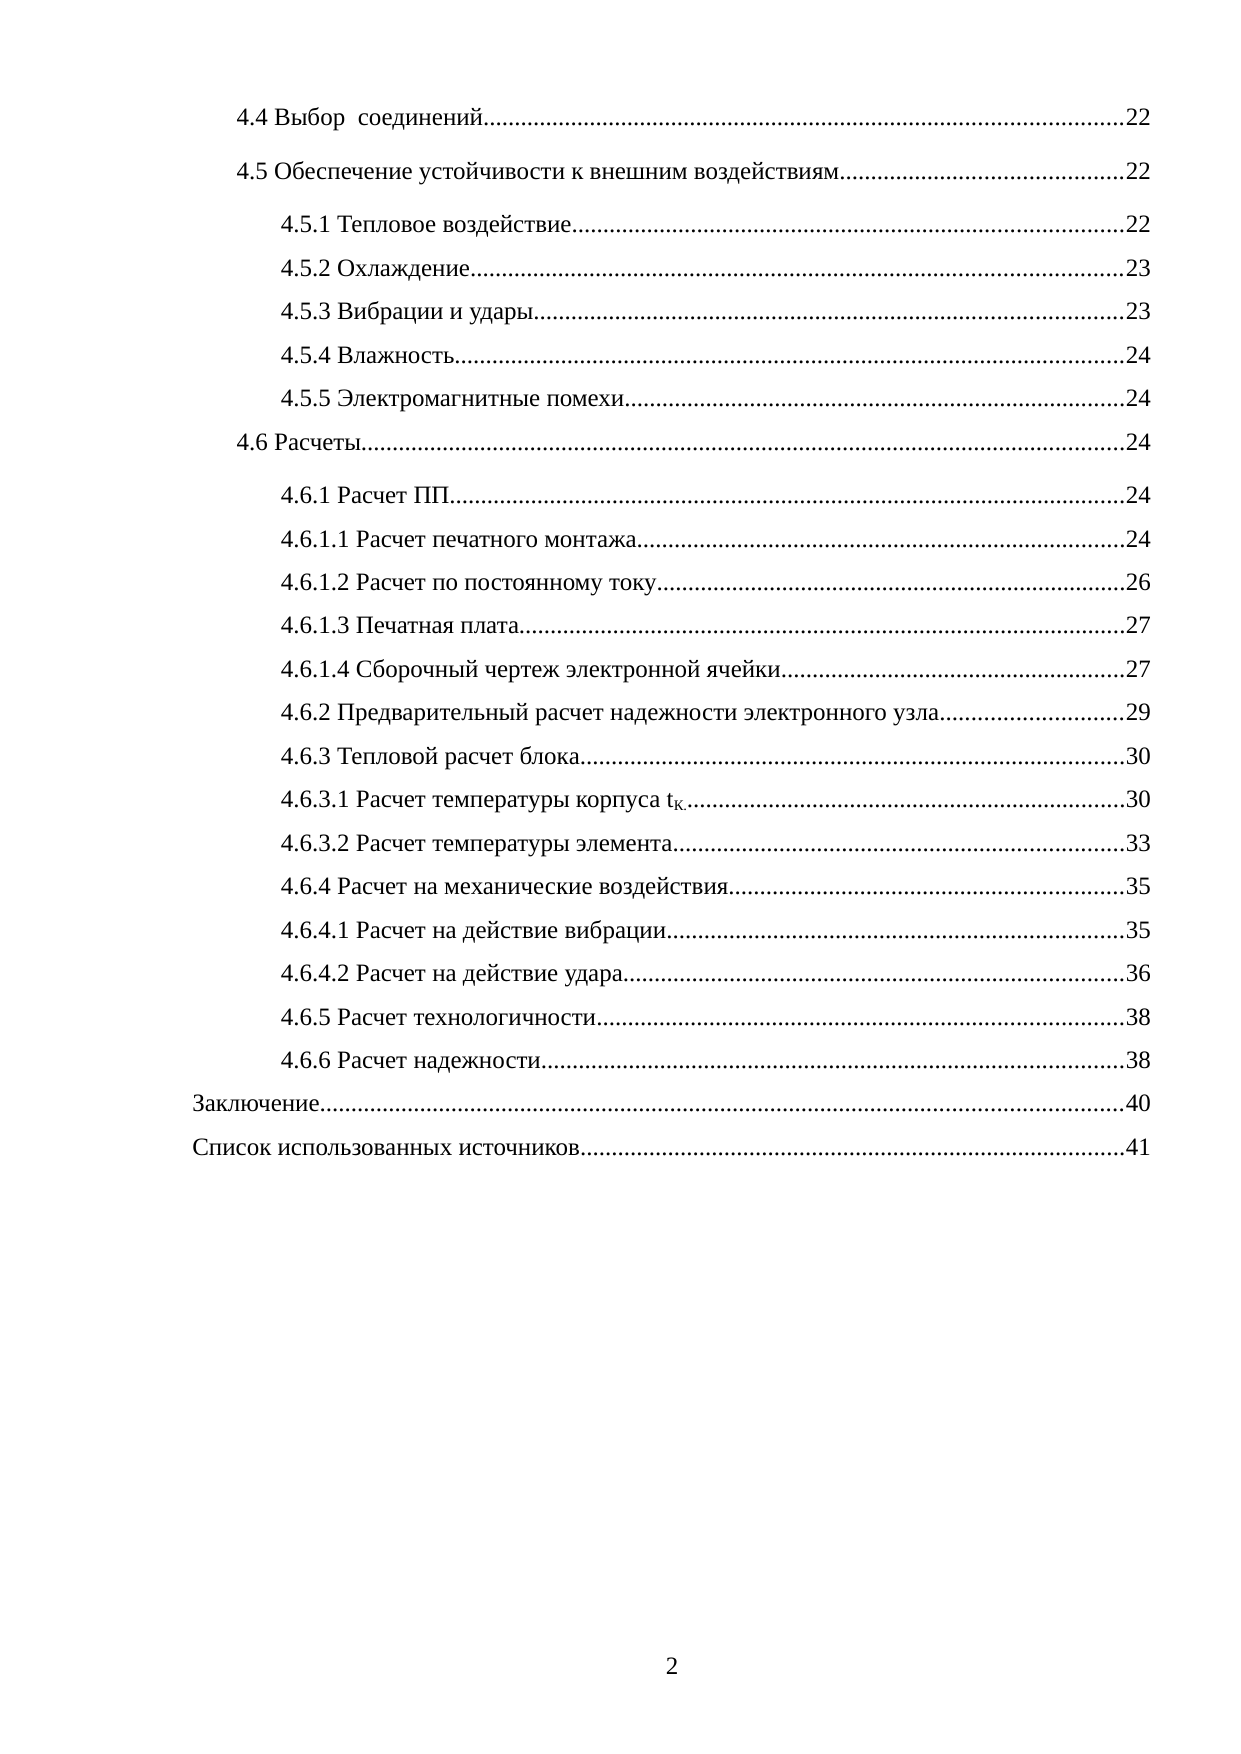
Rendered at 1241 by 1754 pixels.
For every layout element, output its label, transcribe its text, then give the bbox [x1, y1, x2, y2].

text 4.6.1.2 Расчет по постоянному току 26 [207, 567, 1152, 596]
text 4.6.1 Расчет ПП 24 [207, 480, 1152, 509]
text 4.5 Обеспечение устойчивости к внешним воздействиям 22 [162, 156, 1152, 185]
text Заключение 40 [118, 1088, 1152, 1117]
text 4.5.5 Электромагнитные помехи 24 [207, 383, 1152, 412]
text 4.6.2 Предварительный расчет надежности электронного узла 29 [207, 697, 1152, 726]
text 4.5.1 Тепловое воздействие 22 [207, 209, 1152, 238]
text 4.6.1.4 Сборочный чертеж электронной ячейки 27 [207, 654, 1152, 683]
text 4.6.1.1 Расчет печатного монтажа 24 [207, 524, 1152, 552]
text Список использованных источников 41 [118, 1132, 1152, 1161]
text 4.6.3.2 Расчет температуры элемента 33 [207, 828, 1152, 857]
text 4.6.1.3 Печатная плата 27 [207, 611, 1152, 639]
text 4.5.4 Влажность 24 [207, 340, 1152, 369]
text 4.6 Расчеты 24 [162, 427, 1152, 456]
text 4.6.6 Расчет надежности 38 [207, 1045, 1152, 1074]
text 4.6.3 Тепловой расчет блока 30 [207, 741, 1152, 770]
text 4.4 Выбор соединений 22 [162, 102, 1152, 131]
text 4.6.4.2 Расчет на действие удара 36 [207, 958, 1152, 987]
text 4.6.4.1 Расчет на действие вибрации 35 [207, 915, 1152, 943]
text 4.5.2 Охлаждение 23 [207, 253, 1152, 282]
text 4.6.3.1 Расчет температуры корпуса tК. 30 [207, 784, 1152, 813]
text 4.5.3 Вибрации и удары 23 [207, 296, 1152, 325]
text 4.6.5 Расчет технологичности 38 [207, 1002, 1152, 1030]
text 4.6.4 Расчет на механические воздействия 35 [207, 871, 1152, 900]
